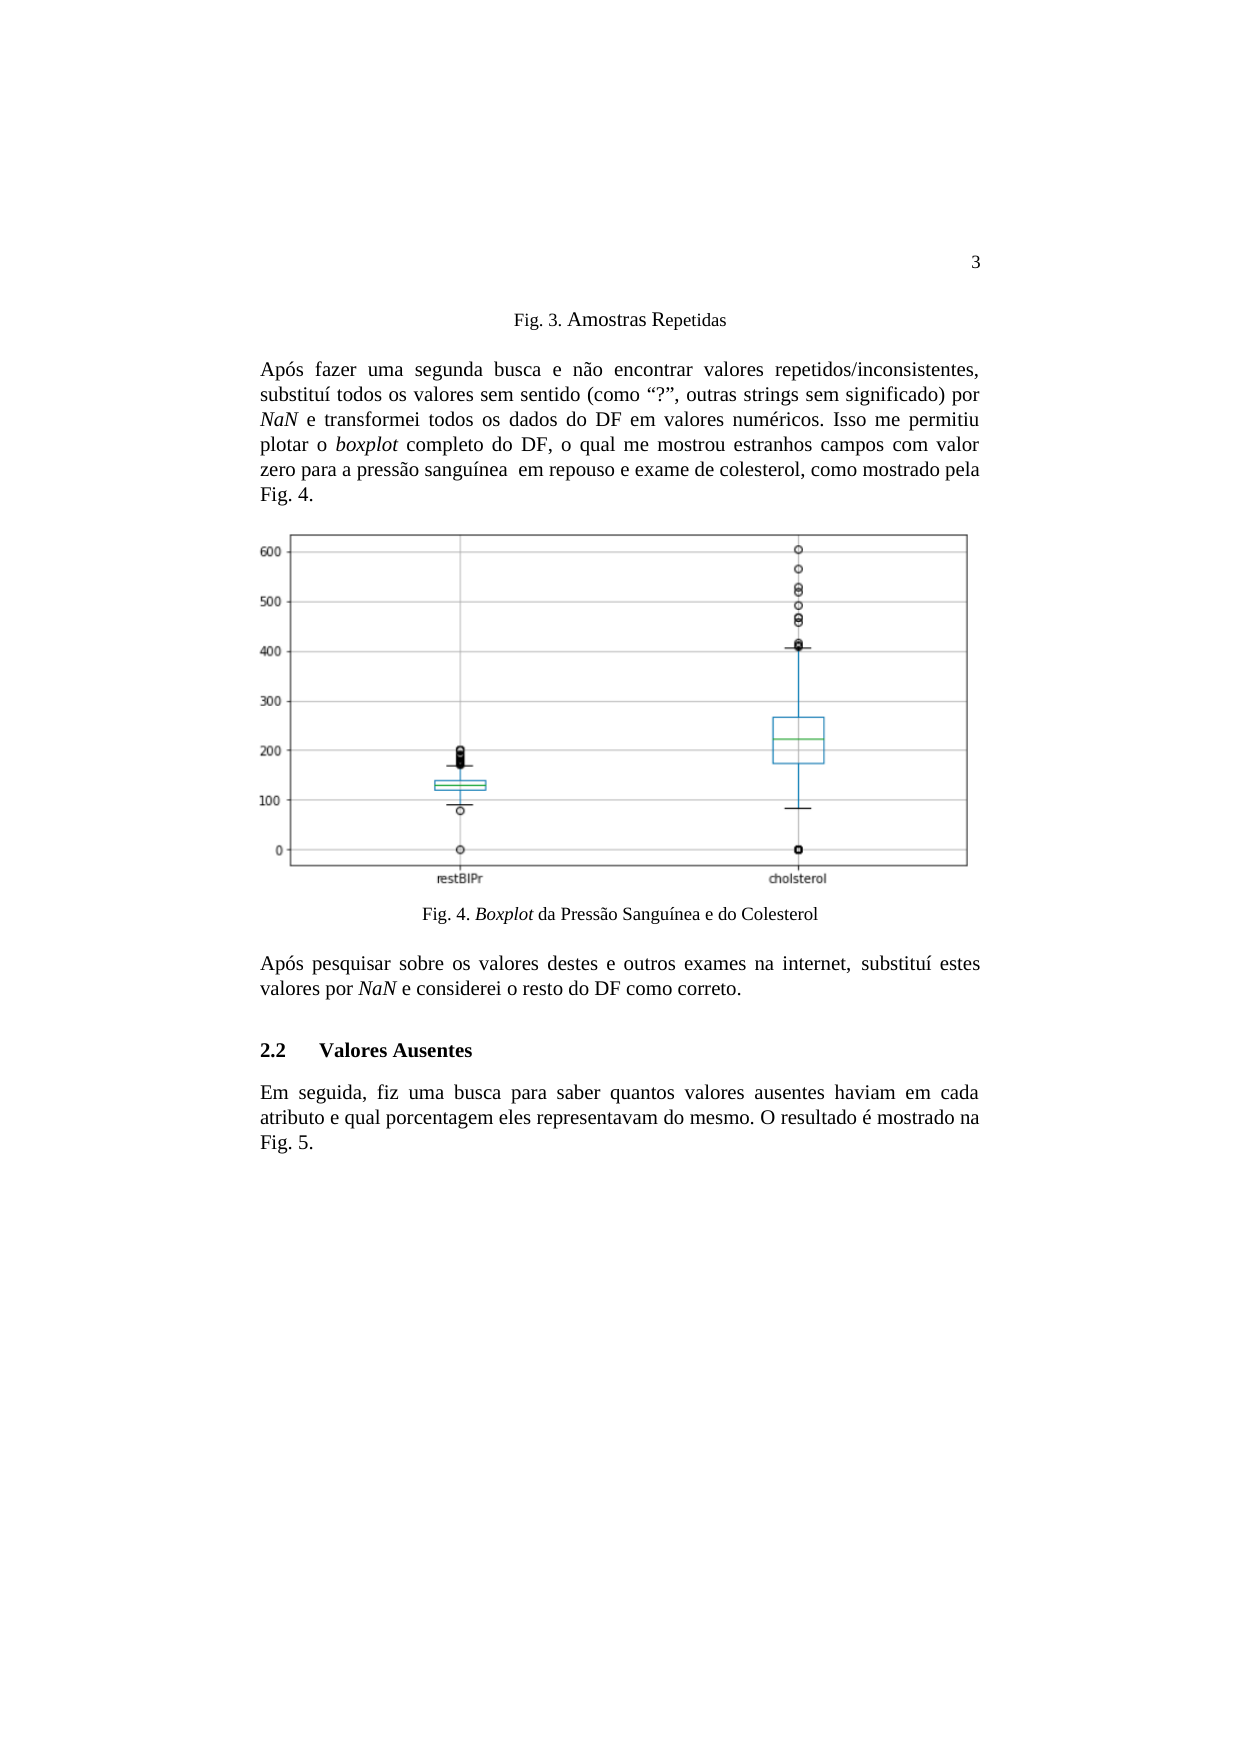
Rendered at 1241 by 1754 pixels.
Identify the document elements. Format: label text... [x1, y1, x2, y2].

text Após fazer uma segunda busca e não encontrar valores repetidos/inconsistentes, substituí todos os valores sem sentido (como “?”, outras strings sem significado) por NaN e transformei todos os dados do DF em valores numéricos. Isso me permitiu plotar o boxplot completo do DF, o qual me mostrou estranhos campos com valor zero para a pressão sanguínea em repouso e exame de colesterol, como mostrado pela Fig. 4. [260, 356, 980, 506]
subtitle 2.2 Valores Ausentes [260, 1037, 980, 1062]
text Fig. 4. Boxplot da Pressão Sanguínea e do Colesterol [260, 891, 980, 924]
picture [253, 531, 988, 891]
text Fig. 3. Amostras Repetidas [260, 307, 980, 331]
text Em seguida, fiz uma busca para saber quantos valores ausentes haviam em cada atributo e qual porcentagem eles representavam do mesmo. O resultado é mostrado na Fig. 5. [260, 1079, 980, 1154]
text Após pesquisar sobre os valores destes e outros exames na internet, substituí estes valores por NaN e considerei o resto do DF como correto. [260, 949, 980, 999]
